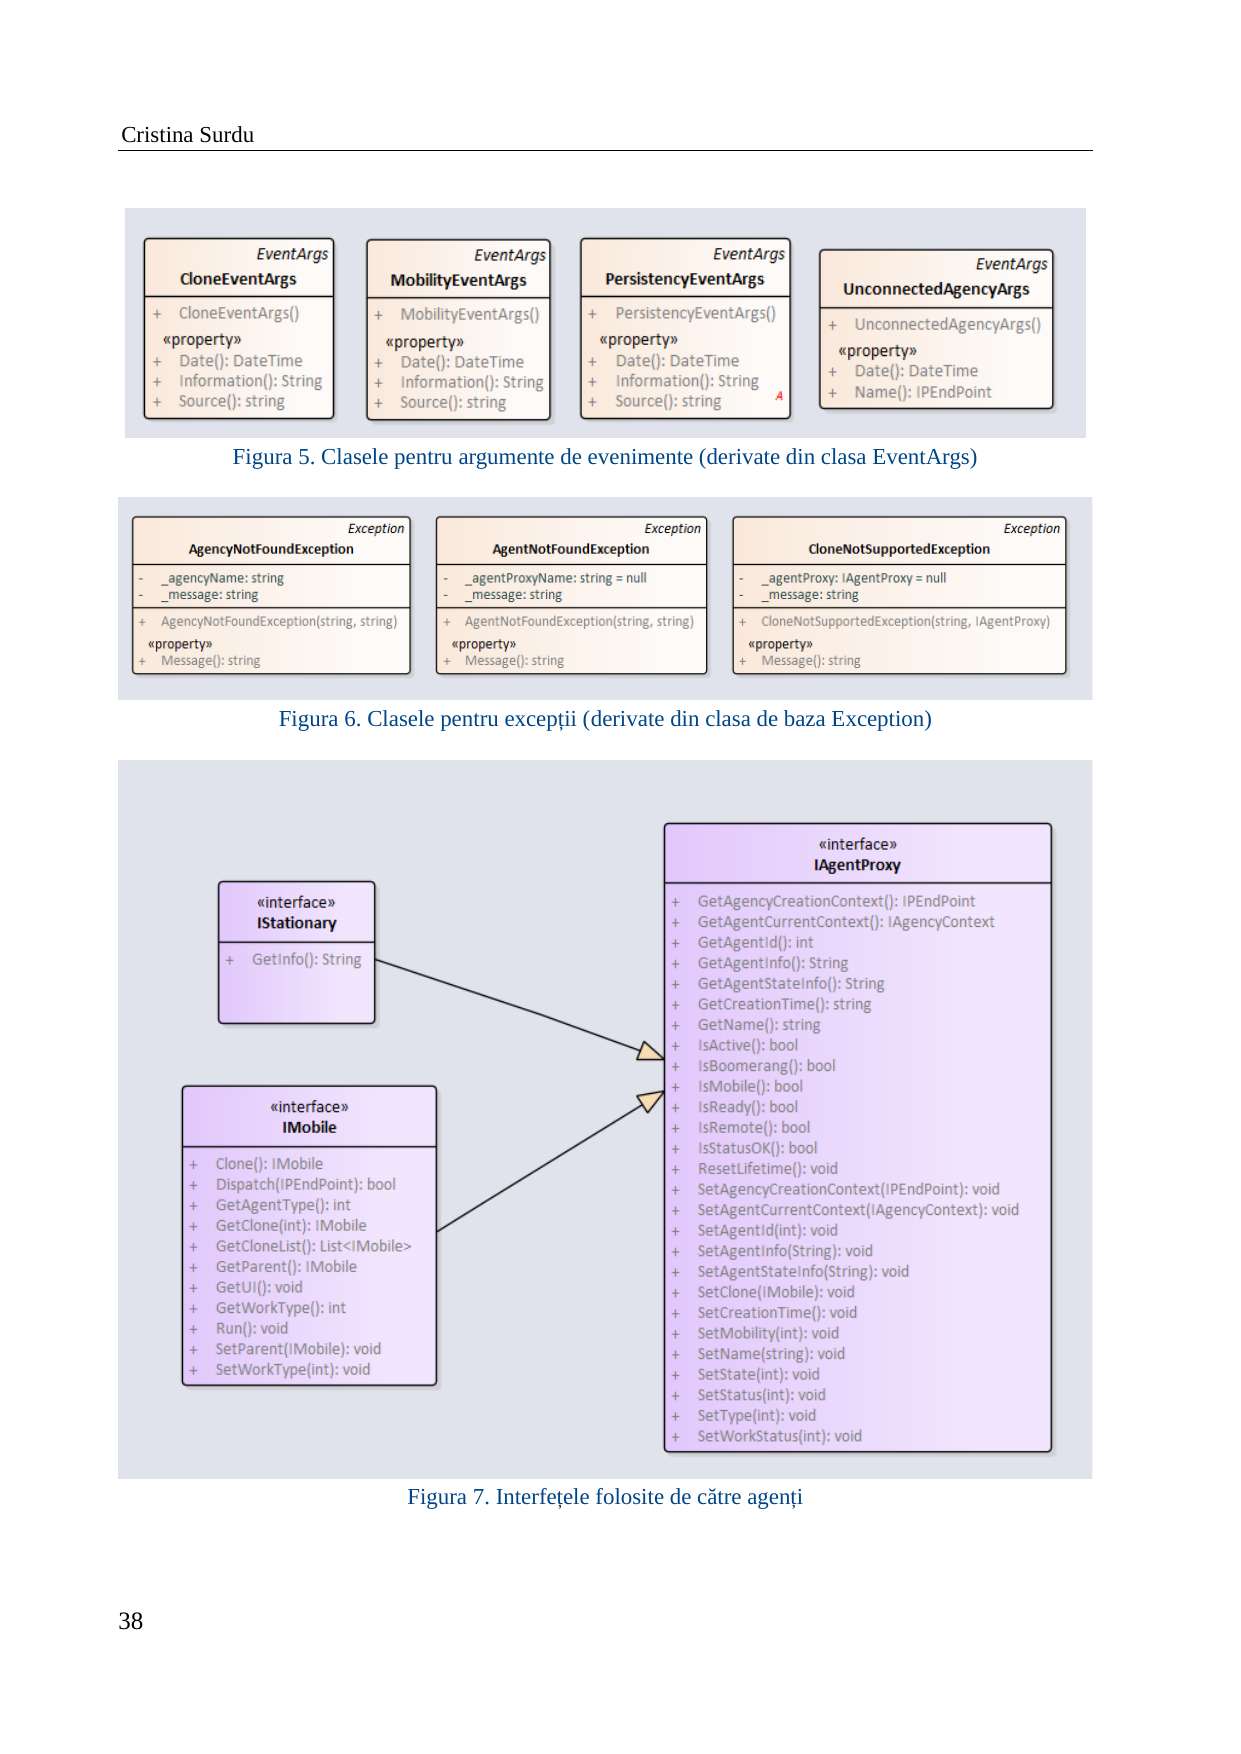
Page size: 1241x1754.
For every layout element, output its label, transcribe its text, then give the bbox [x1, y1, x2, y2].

picture [118, 497, 1093, 700]
picture [124, 208, 1086, 438]
picture [118, 760, 1093, 1479]
text Figura 7. Interfețele folosite de către agenți [118, 1479, 1093, 1510]
text Figura 5. Clasele pentru argumente de evenimente (derivate din clasa EventArgs) [125, 438, 1086, 469]
text Figura 6. Clasele pentru excepții (derivate din clasa de baza Exception) [118, 700, 1093, 731]
